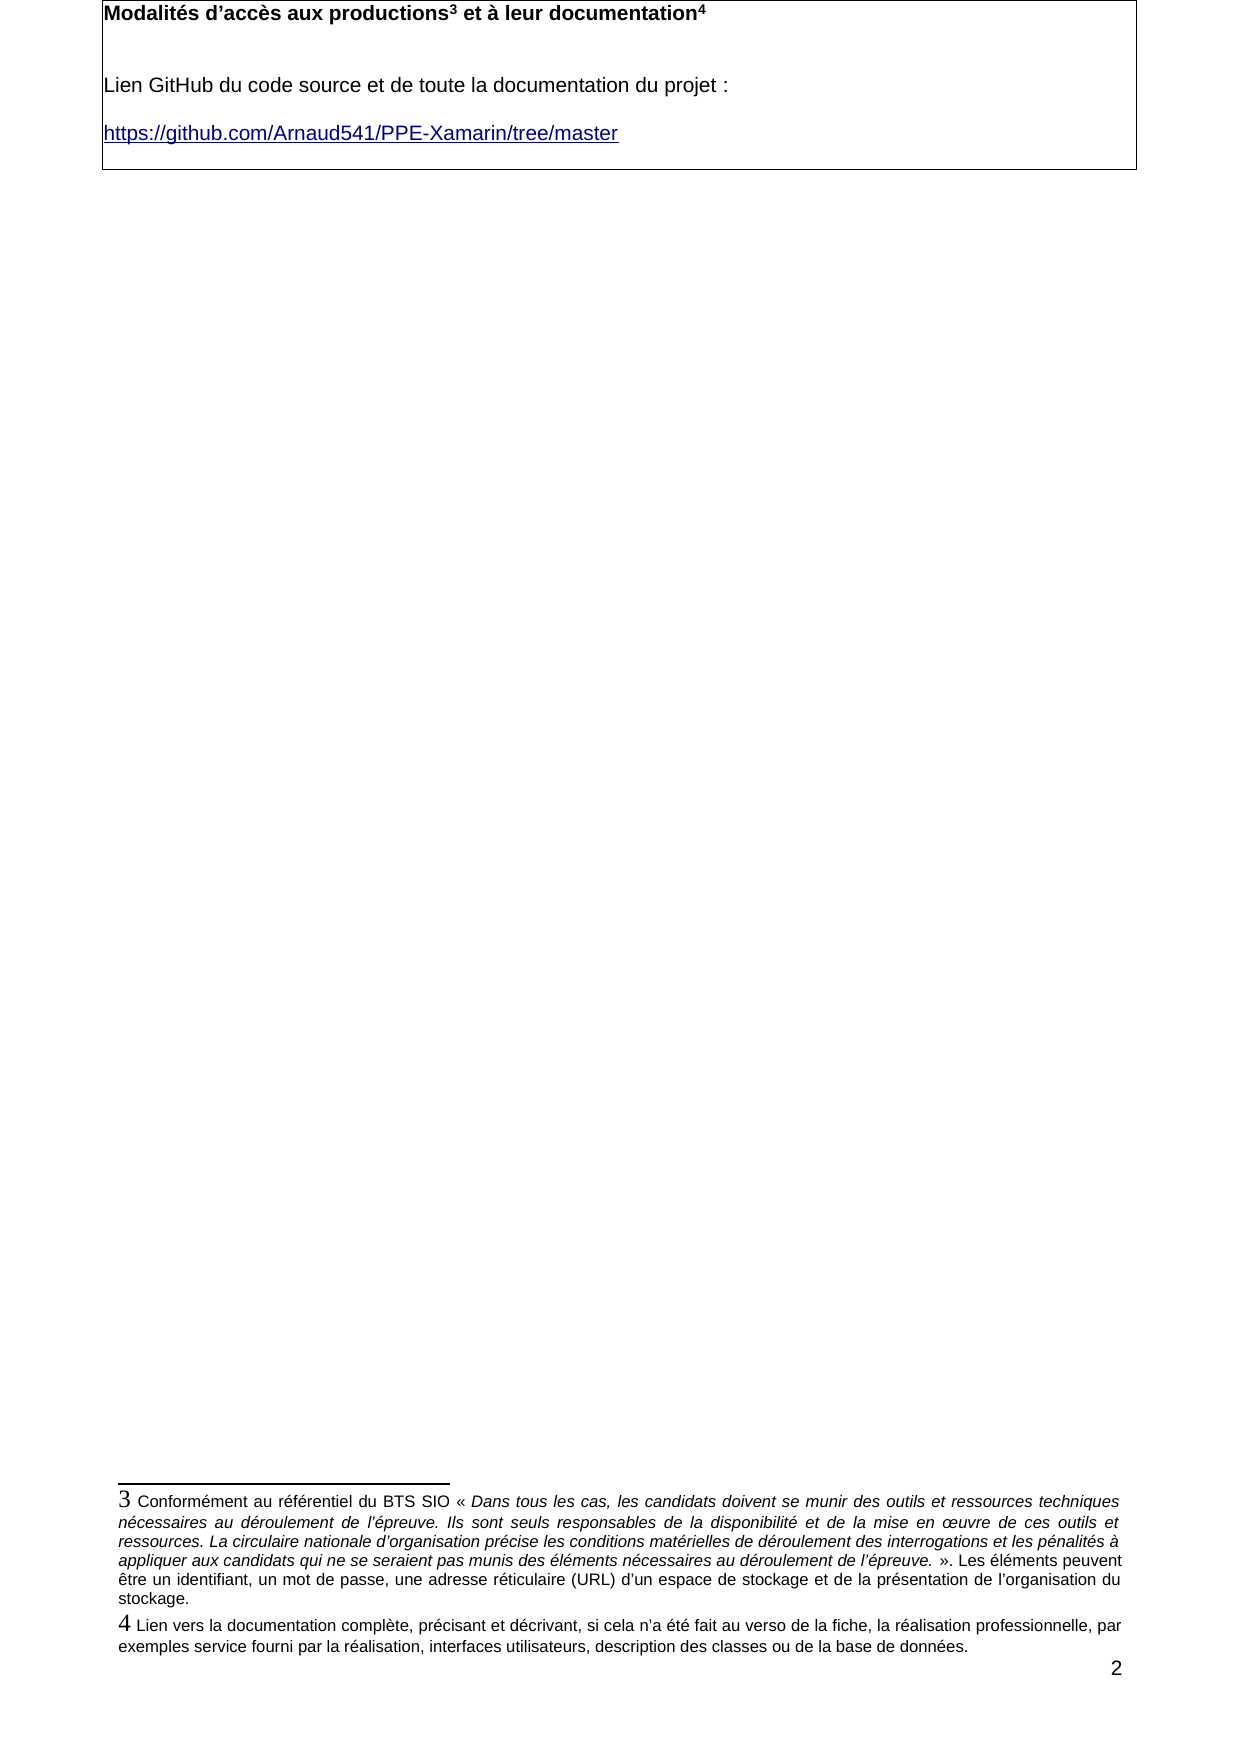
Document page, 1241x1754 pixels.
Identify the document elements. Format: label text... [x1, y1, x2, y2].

table_cell Modalités d’accès aux productions et à leur documentation Lien GitHub du code source et de toute la documentation du projet : https://github.com/Arnaud541/PPE-Xamarin/tree/master [103, 1, 1136, 169]
